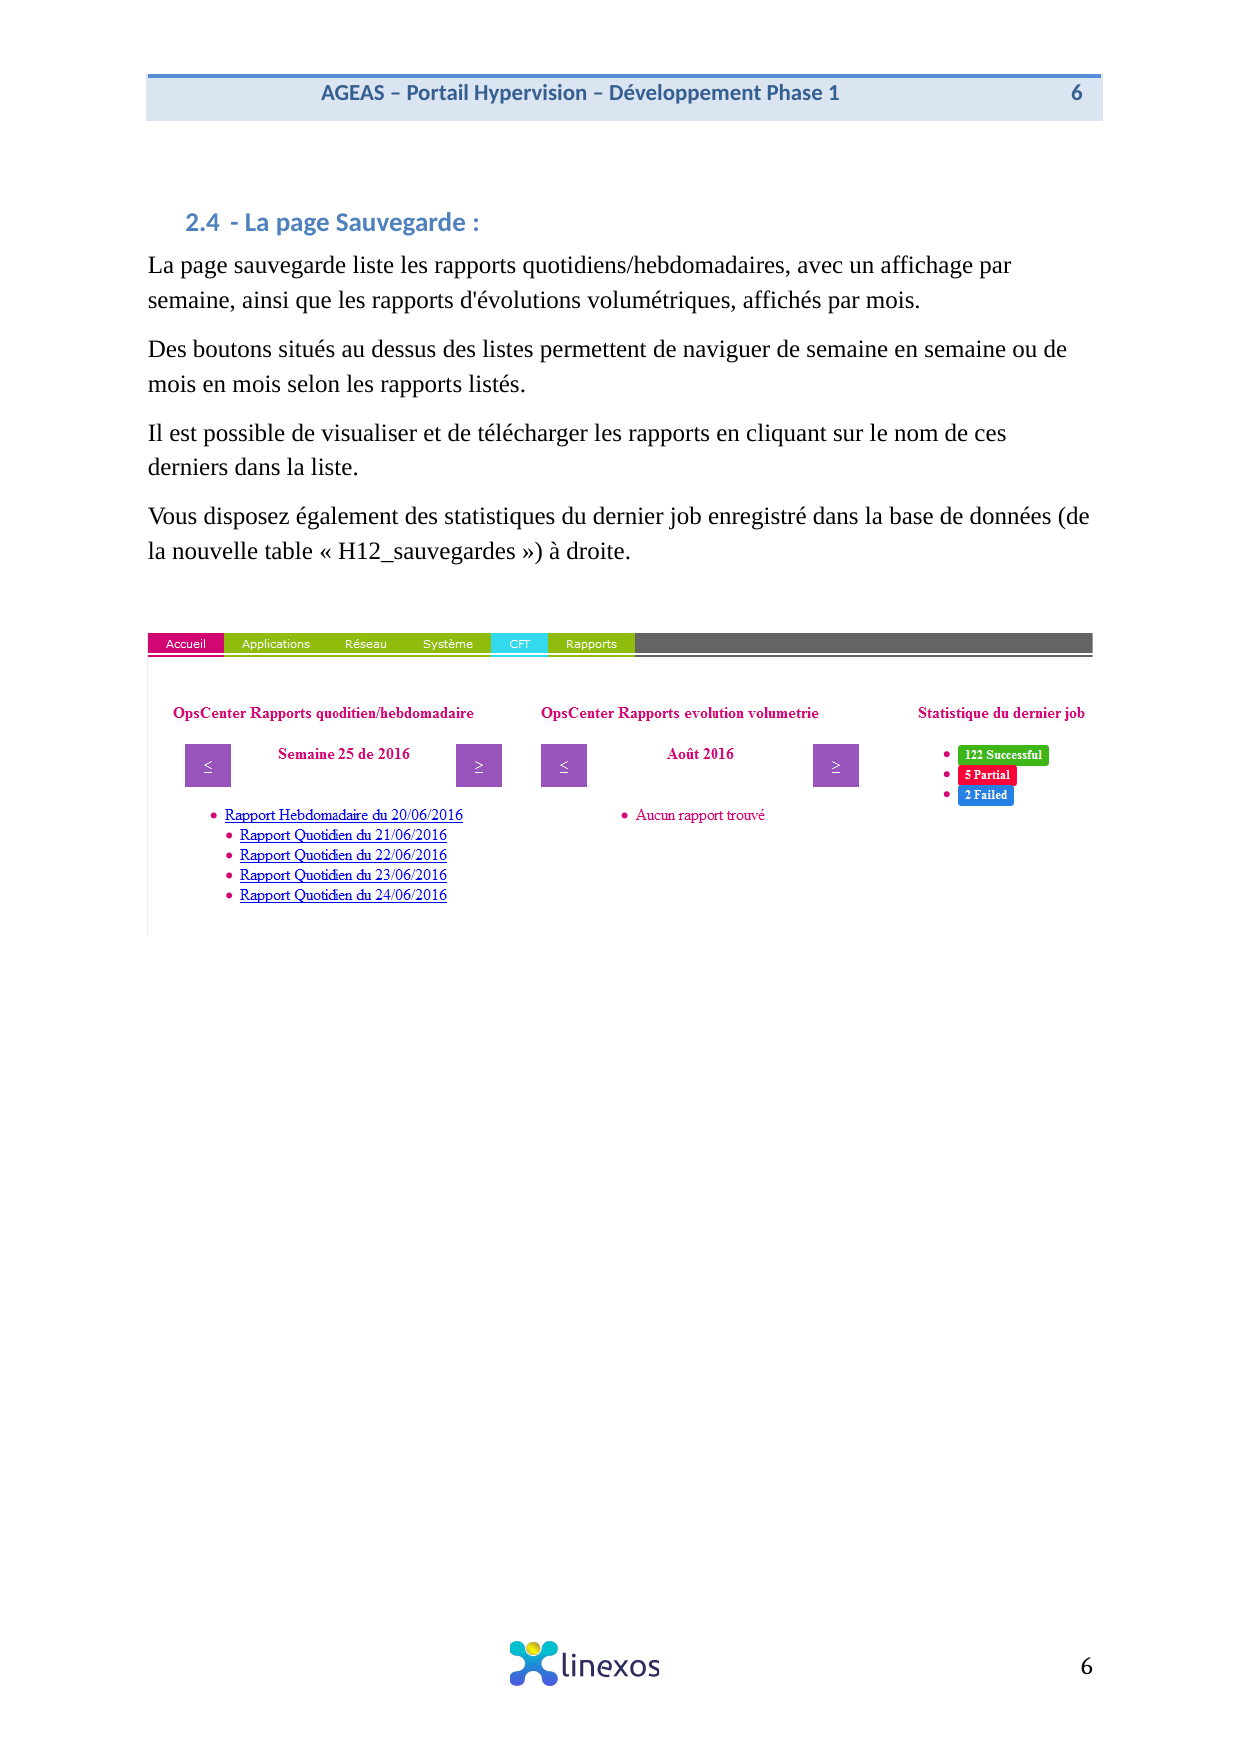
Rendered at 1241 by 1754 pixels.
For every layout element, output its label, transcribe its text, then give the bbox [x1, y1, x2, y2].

text Il est possible de visualiser et de télécharger les rapports en cliquant sur le nom de ces derniers dans la liste. [148, 418, 1093, 481]
subtitle - La page Sauvegarde : [185, 205, 1093, 238]
text Vous disposez également des statistiques du dernier job enregistré dans la base de données (de la nouvelle table « H12_sauvegardes ») à droite. [148, 501, 1093, 564]
text La page sauvegarde liste les rapports quotidiens/hebdomadaires, avec un affichage par semaine, ainsi que les rapports d'évolutions volumétriques, affichés par mois. [148, 251, 1093, 314]
text Des boutons situés au dessus des listes permettent de naviguer de semaine en semaine ou de mois en mois selon les rapports listés. [148, 334, 1093, 397]
picture [147, 633, 1093, 936]
picture [510, 1641, 660, 1686]
